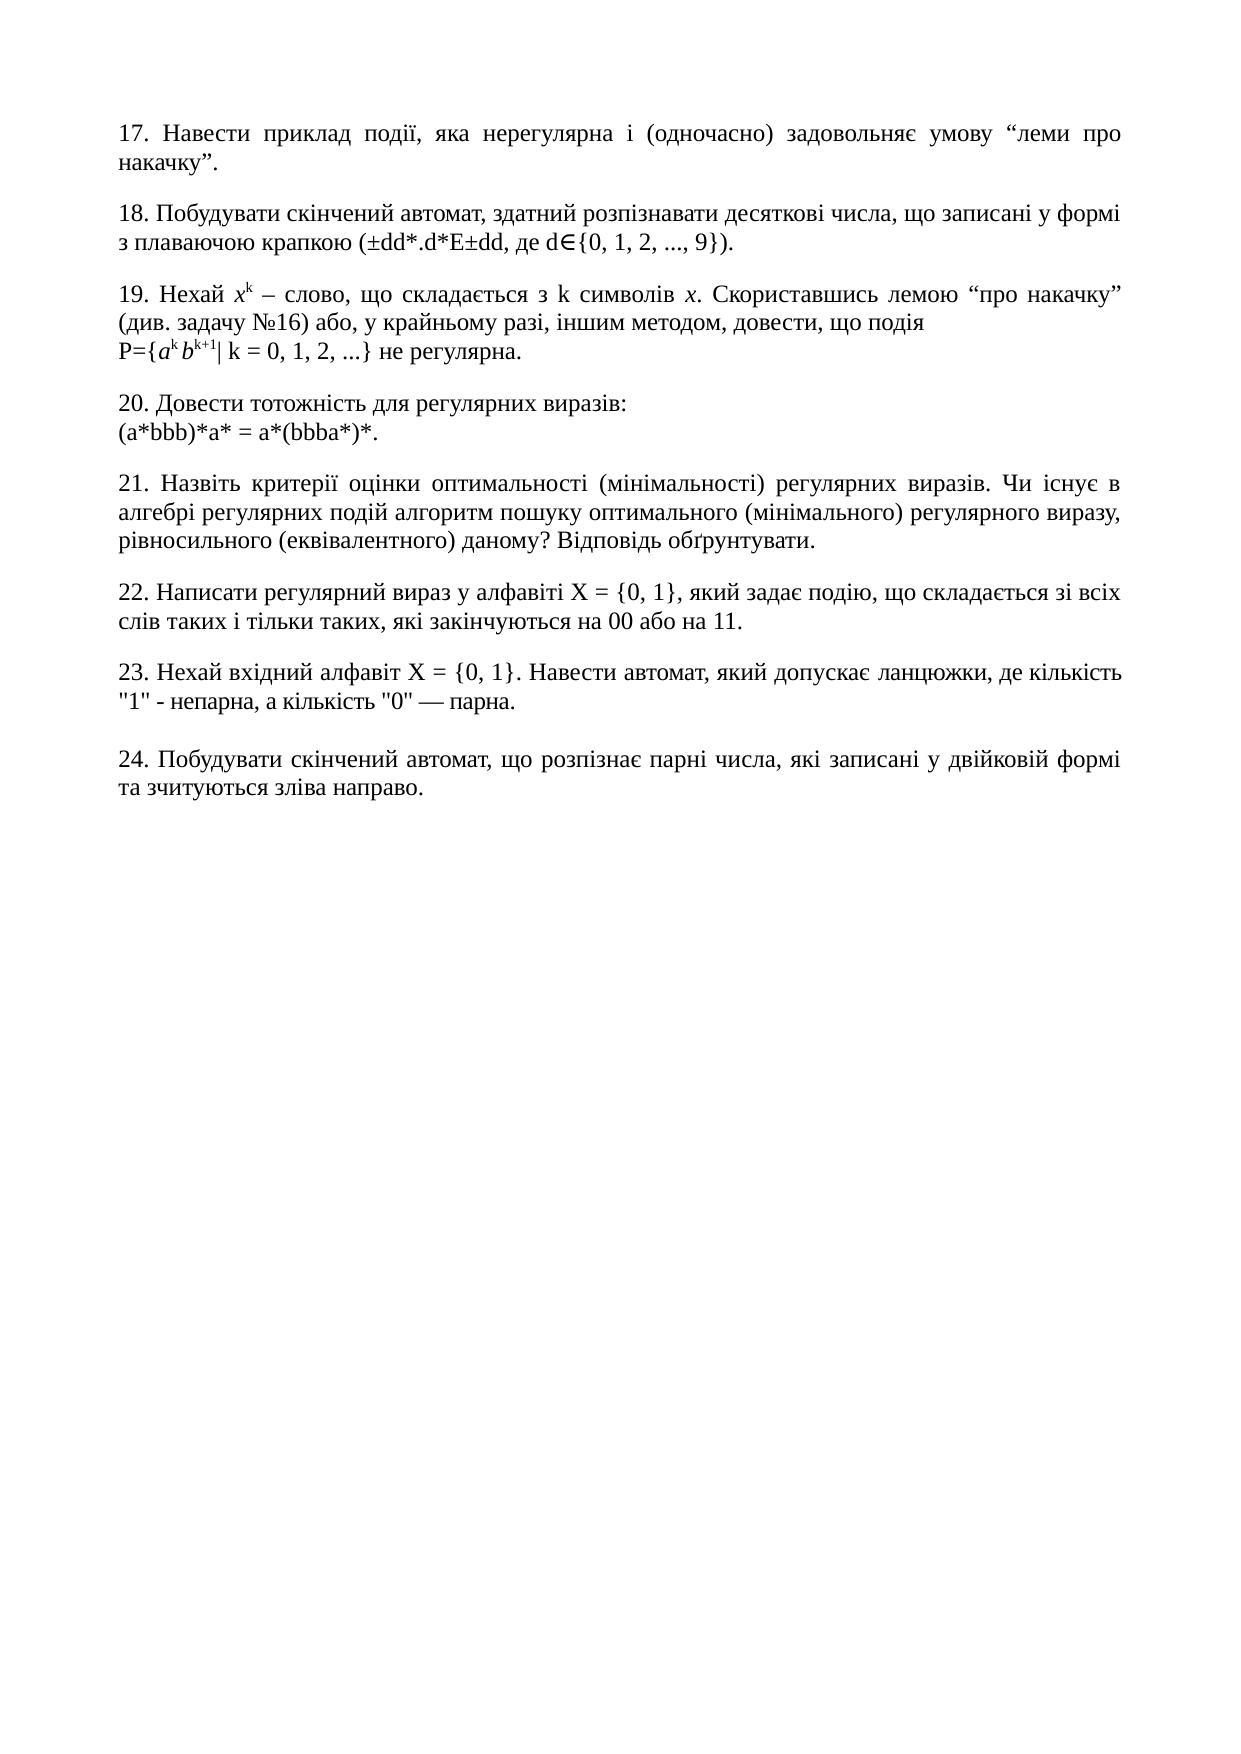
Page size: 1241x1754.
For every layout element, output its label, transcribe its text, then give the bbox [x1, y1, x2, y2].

text Р={ak bk+1| k = 0, 1, 2, ...} не регулярна. [522, 336, 1122, 365]
text 20. Довести тотожність для регулярних виразів: [250, 388, 366, 417]
text 23. Нехай вхідний алфавіт X = {0, 1}. Навести автомат, який допускає ланцюжки, де кількість "1" - непарна, а кількість "0" — парна. [118, 657, 1122, 715]
text 24. Побудувати скінчений автомат, що розпізнає парні числа, які записані у двійковій формі та зчитуються зліва направо. [118, 772, 1122, 801]
text 17. Навести приклад події, яка нерегулярна і (одночасно) задовольняє умову “леми про накачку”. [219, 147, 1122, 176]
text 18. Побудувати скінчений автомат, здатний розпізнавати десяткові числа, що записані у формі з плаваючою крапкою (±dd*.d*E±dd, де d∈{0, 1, 2, ..., 9}). [118, 198, 1122, 256]
text (a*bbb)*a* = a*(bbba*)*. [379, 417, 1122, 445]
text 20. Довести тотожність для регулярних виразів: [627, 388, 1122, 417]
text 21. Назвіть критерії оцінки оптимальності (мінімальності) регулярних виразів. Чи існує в алгебрі регулярних подій алгоритм пошуку оптимального (мінімального) регулярного виразу, рівносильного (еквівалентного) даному? Відповідь обґрунтувати. [816, 526, 1122, 554]
text 22. Написати регулярний вираз у алфавіті X = {0, 1}, який задає подію, що складається зі всіх слів таких і тільки таких, які закінчуються на 00 або на 11. [743, 606, 1122, 635]
text 19. Нехай хk – слово, що складається з k символів х. Скориставшись лемою “про накачку” (див. задачу №16) або, у крайньому разі, іншим методом, довести, що подія [118, 307, 1122, 336]
